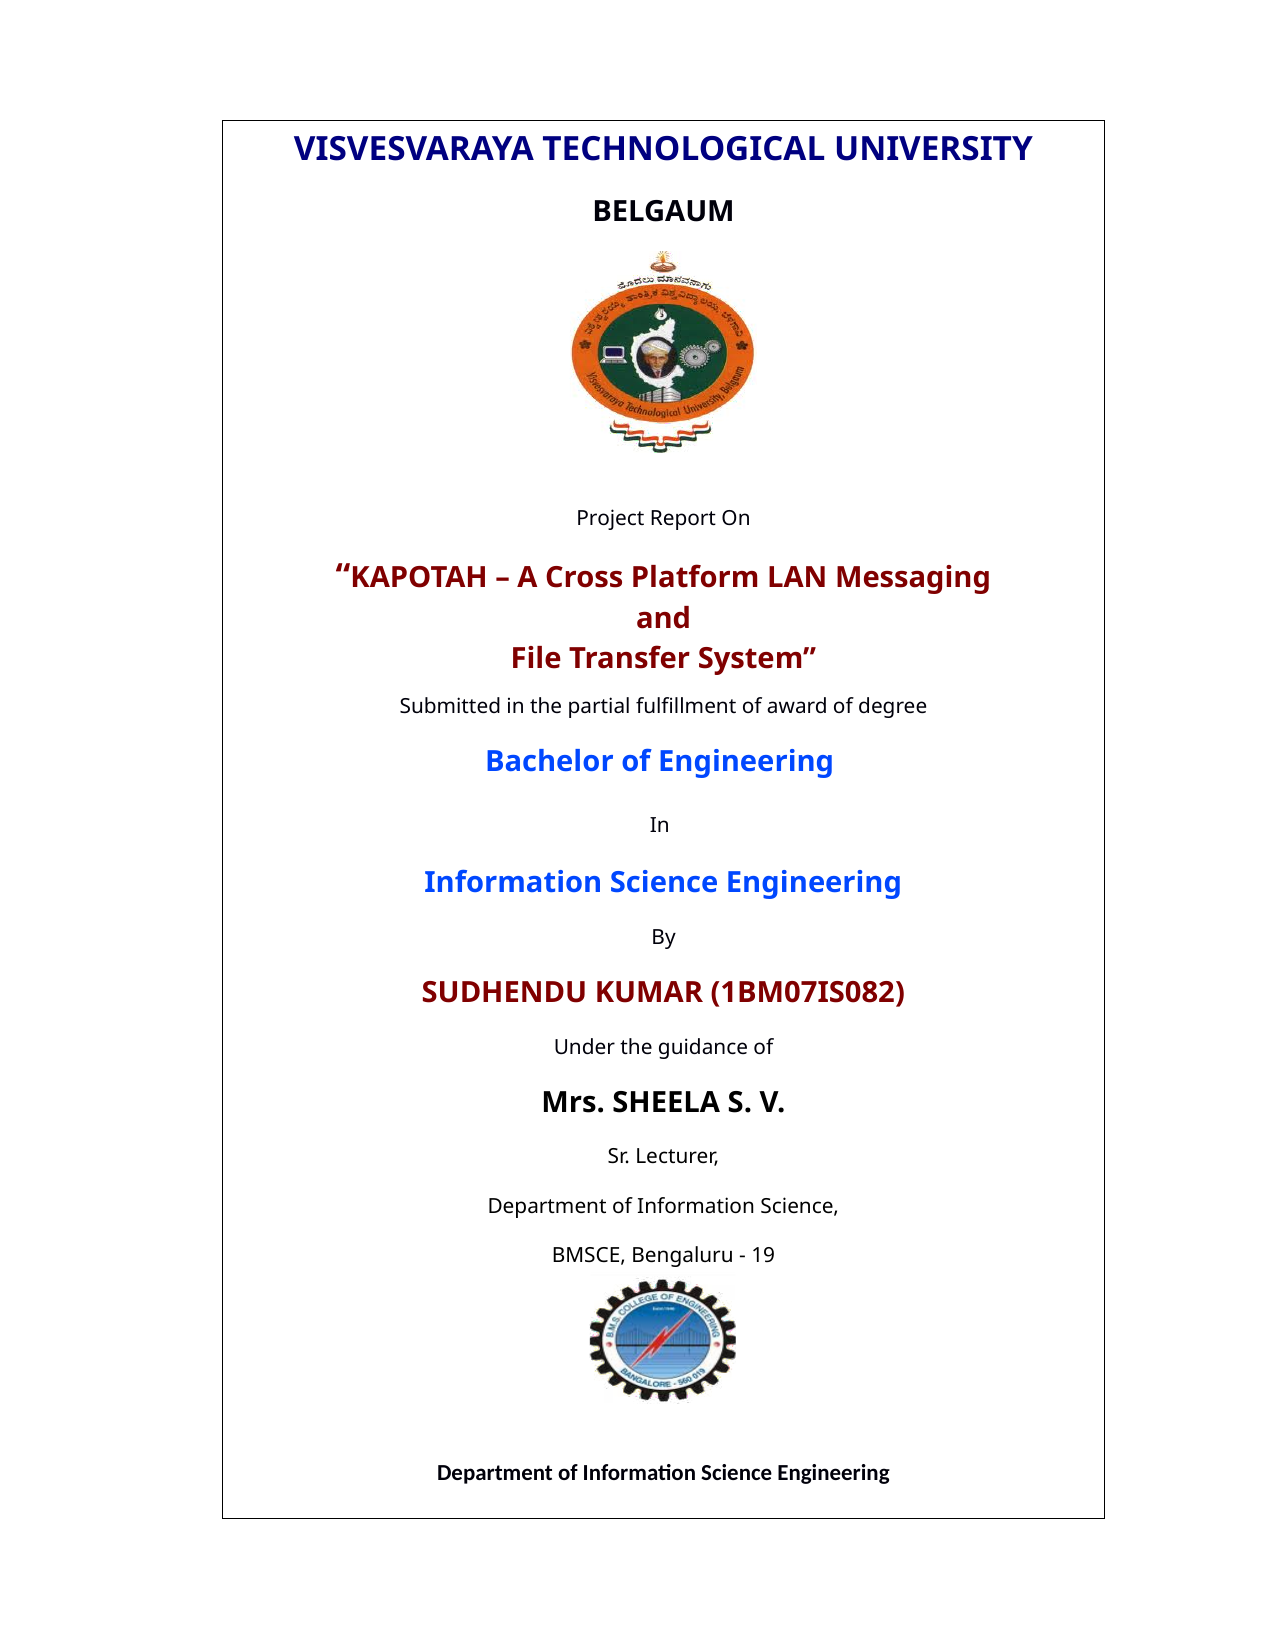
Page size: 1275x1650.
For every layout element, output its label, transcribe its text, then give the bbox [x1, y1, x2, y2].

subtitle Under the guidance of [226, 1032, 1101, 1060]
text File Transfer System” [226, 637, 1101, 677]
text In [226, 801, 1101, 841]
text BELGAUM [226, 191, 1101, 230]
picture [569, 251, 757, 453]
text VISVESVARAYA TECHNOLOGICAL UNIVERSITY [226, 124, 1101, 170]
text and [226, 597, 1101, 637]
text Department of Information Science Engineering [226, 1458, 1101, 1486]
subtitle Sr. Lecturer, [226, 1142, 1101, 1170]
text Submitted in the partial fulfillment of award of degree [226, 691, 1101, 720]
text SUDHENDU KUMAR (1BM07IS082) [226, 971, 1101, 1011]
text Information Science Engineering [226, 862, 1101, 901]
subtitle Department of Information Science, [226, 1191, 1101, 1219]
text “KAPOTAH – A Cross Platform LAN Messaging [226, 552, 1101, 597]
text Project Report On [226, 503, 1101, 531]
subtitle BMSCE, Bengaluru - 19 [226, 1240, 1101, 1269]
text By [226, 922, 1101, 951]
subtitle Mrs. SHEELA S. V. [226, 1081, 1101, 1121]
text Bachelor of Engineering [226, 741, 1101, 780]
picture [574, 1268, 752, 1413]
